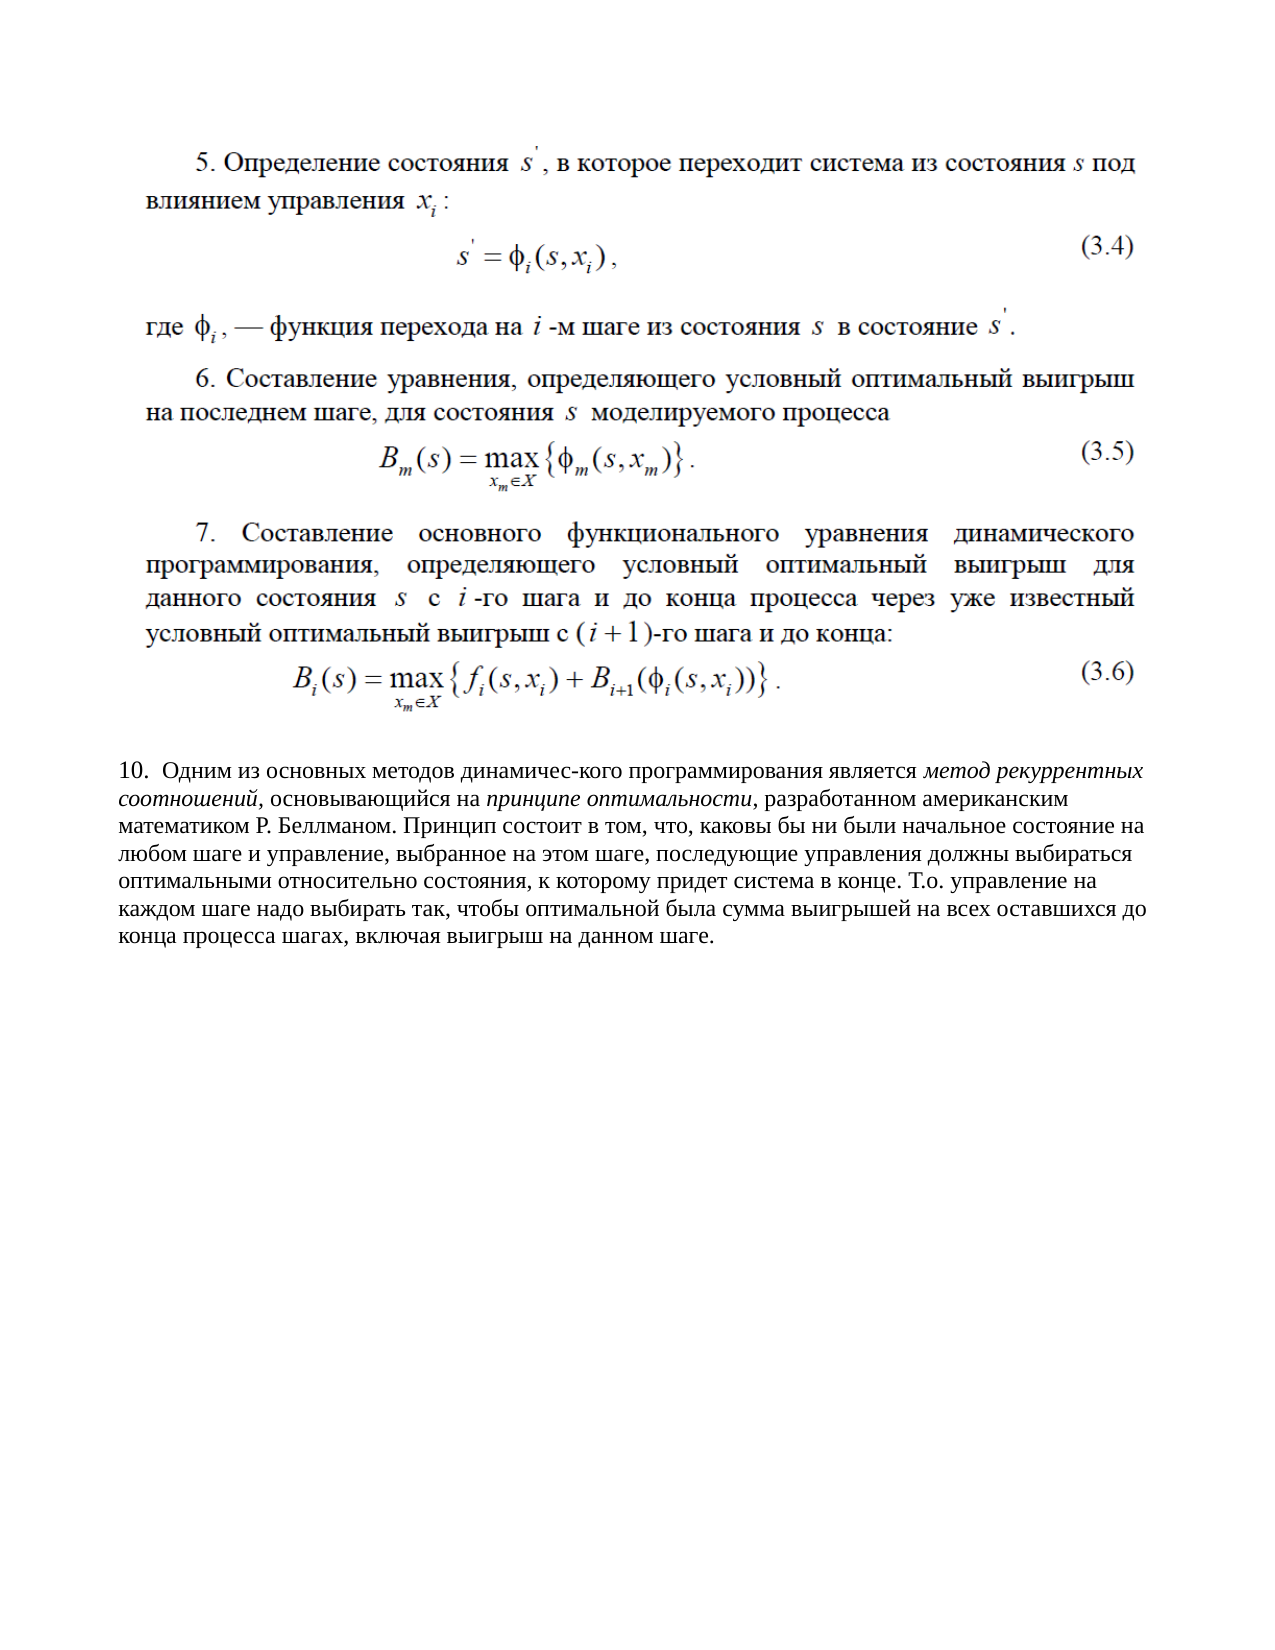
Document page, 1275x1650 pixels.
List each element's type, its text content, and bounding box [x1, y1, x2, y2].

text 10. Одним из основных методов динамичес-кого программирования является метод рекуррентных соотношений, основывающийся на принципе оптимальности, разработанном американским математиком Р. Беллманом. Принцип состоит в том, что, каковы бы ни были начальное состояние на любом шаге и управление, выбранное на этом шаге, последующие управления должны выбираться оптимальными относительно состояния, к которому придет система в конце. Т.о. управление на каждом шаге надо выбирать так, чтобы оптимальной была сумма выигрышей на всех оставшихся до конца процесса шагах, включая выигрыш на данном шаге. [118, 755, 1157, 949]
picture [128, 146, 1147, 726]
